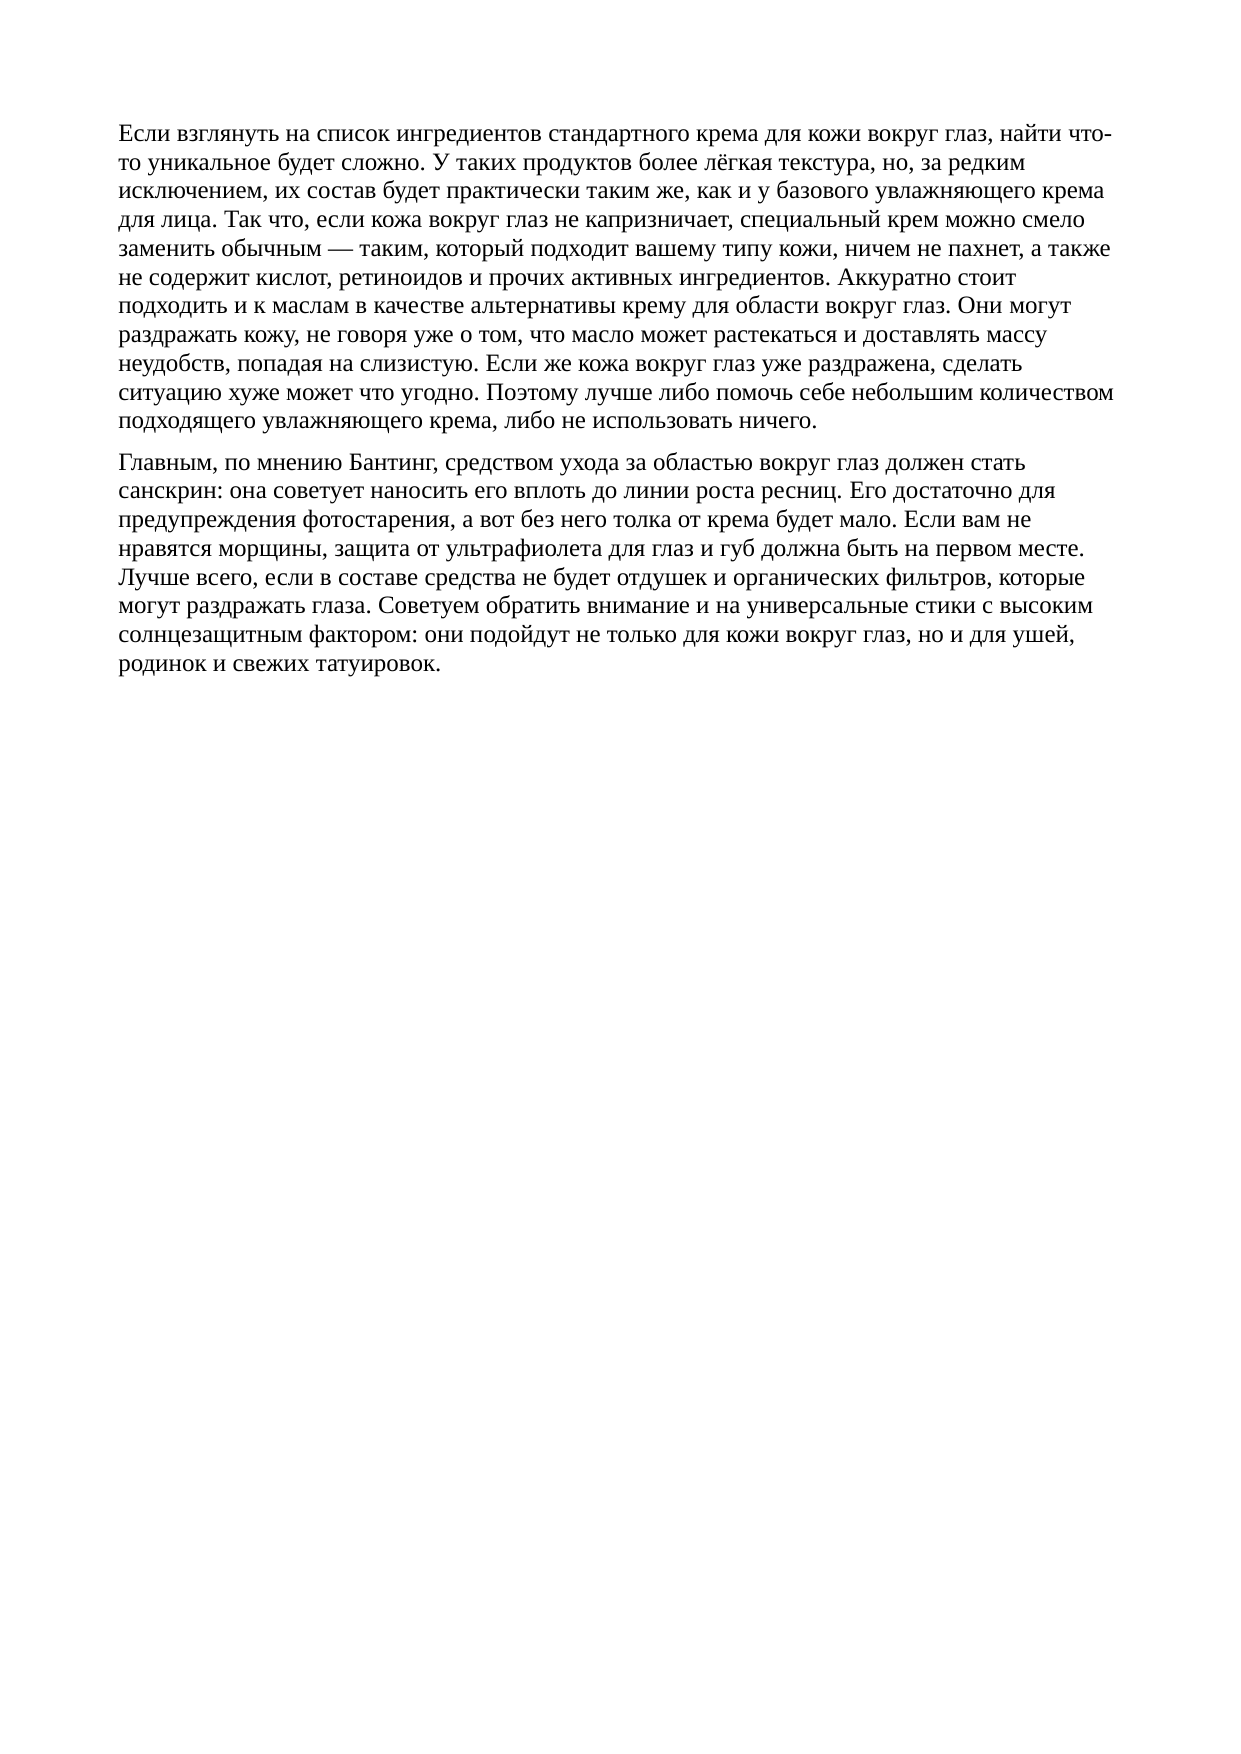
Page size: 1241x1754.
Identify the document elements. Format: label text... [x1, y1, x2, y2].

text Главным, по мнению Бантинг, средством ухода за областью вокруг глаз должен стать санскрин: она советует наносить его вплоть до линии роста ресниц. Его достаточно для предупреждения фотостарения, а вот без него толка от крема будет мало. Если вам не нравятся морщины, защита от ультрафиолета для глаз и губ должна быть на первом месте. Лучше всего, если в составе средства не будет отдушек и органических фильтров, которые могут раздражать глаза. Советуем обратить внимание и на универсальные стики с высоким солнцезащитным фактором: они подойдут не только для кожи вокруг глаз, но и для ушей, родинок и свежих татуировок. [118, 447, 1122, 677]
text Если взглянуть на список ингредиентов стандартного крема для кожи вокруг глаз, найти что-то уникальное будет сложно. У таких продуктов более лёгкая текстура, но, за редким исключением, их состав будет практически таким же, как и у базового увлажняющего крема для лица. Так что, если кожа вокруг глаз не капризничает, специальный крем можно смело заменить обычным — таким, который подходит вашему типу кожи, ничем не пахнет, а также не содержит кислот, ретиноидов и прочих активных ингредиентов. Аккуратно стоит подходить и к маслам в качестве альтернативы крему для области вокруг глаз. Они могут раздражать кожу, не говоря уже о том, что масло может растекаться и доставлять массу неудобств, попадая на слизистую. Если же кожа вокруг глаз уже раздражена, сделать ситуацию хуже может что угодно. Поэтому лучше либо помочь себе небольшим количеством подходящего увлажняющего крема, либо не использовать ничего. [118, 118, 1122, 434]
